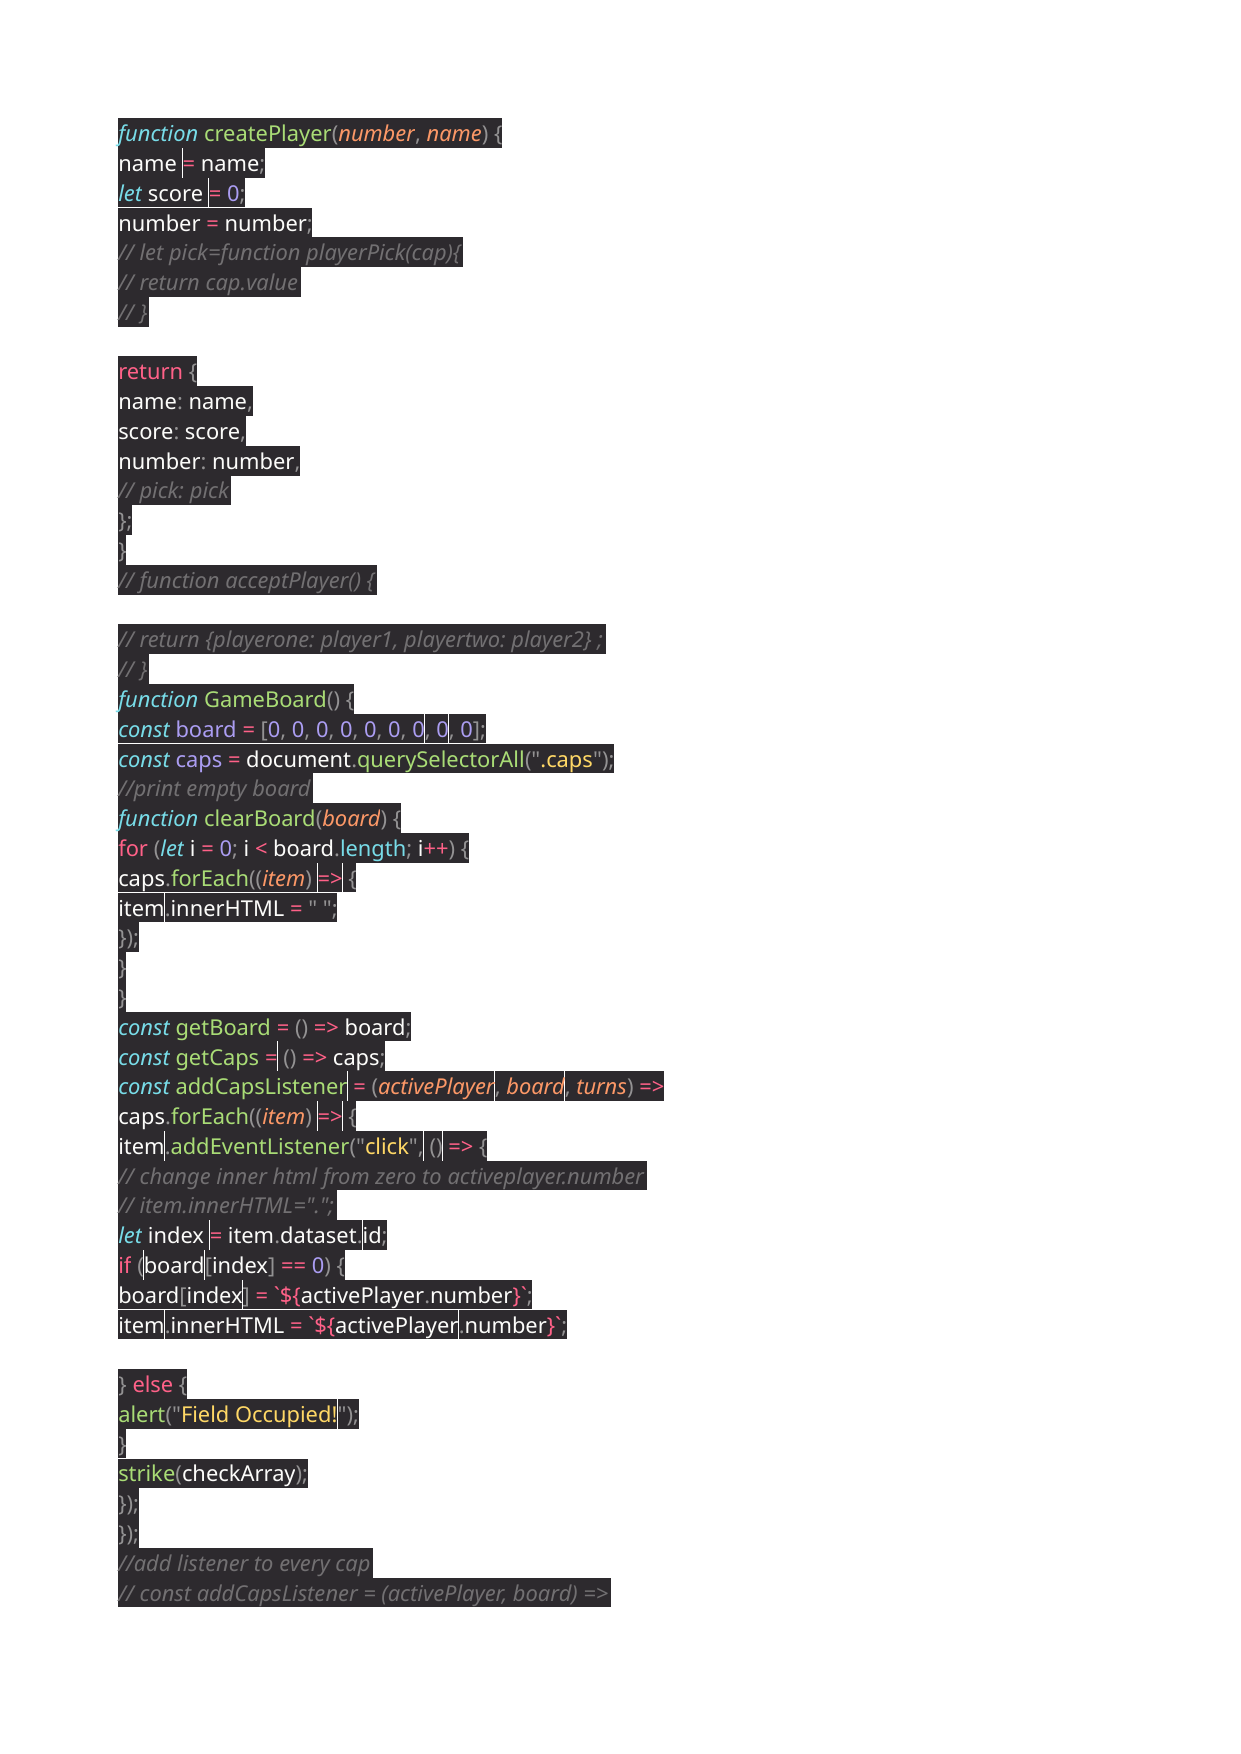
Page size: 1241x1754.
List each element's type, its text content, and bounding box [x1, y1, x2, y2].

text const addCapsListener = (activePlayer, board, turns) => [118, 1071, 1122, 1101]
text }); [118, 1518, 1122, 1548]
text // } [118, 297, 1122, 327]
text strike(checkArray); [118, 1458, 1122, 1488]
text for (let i = 0; i < board.length; i++) { [118, 833, 1122, 863]
text function clearBoard(board) { [118, 803, 1122, 833]
text score: score, [118, 416, 1122, 446]
text function GameBoard() { [118, 684, 1122, 714]
text number = number; [118, 207, 1122, 237]
text // let pick=function playerPick(cap){ [118, 237, 1122, 267]
text }); [118, 1488, 1122, 1518]
text number: number, [118, 446, 1122, 476]
text if (board[index] == 0) { [118, 1250, 1122, 1280]
text } [118, 535, 1122, 565]
text //print empty board [118, 773, 1122, 803]
text } [118, 952, 1122, 982]
text // pick: pick [118, 476, 1122, 505]
text name = name; [118, 148, 1122, 178]
text // function acceptPlayer() { [118, 565, 1122, 595]
text const getCaps = () => caps; [118, 1041, 1122, 1071]
text return { [118, 356, 1122, 386]
text } [118, 1429, 1122, 1458]
text // change inner html from zero to activeplayer.number [118, 1161, 1122, 1190]
text function createPlayer(number, name) { [118, 118, 1122, 148]
text // const addCapsListener = (activePlayer, board) => [118, 1578, 1122, 1607]
text // return cap.value [118, 267, 1122, 297]
text }); [118, 922, 1122, 952]
text item.innerHTML = " "; [118, 892, 1122, 922]
text caps.forEach((item) => { [118, 863, 1122, 892]
text // return {playerone: player1, playertwo: player2} ; [118, 624, 1122, 654]
text //add listener to every cap [118, 1548, 1122, 1578]
text let score = 0; [118, 178, 1122, 207]
text caps.forEach((item) => { [118, 1101, 1122, 1131]
text // item.innerHTML="."; [118, 1190, 1122, 1220]
text let index = item.dataset.id; [118, 1220, 1122, 1250]
text item.addEventListener("click", () => { [118, 1131, 1122, 1161]
text } [118, 982, 1122, 1012]
text const board = [0, 0, 0, 0, 0, 0, 0, 0, 0]; [118, 714, 1122, 743]
text const getBoard = () => board; [118, 1012, 1122, 1041]
text }; [118, 505, 1122, 535]
text board[index] = `${activePlayer.number}`; [118, 1280, 1122, 1309]
text const caps = document.querySelectorAll(".caps"); [118, 743, 1122, 773]
text item.innerHTML = `${activePlayer.number}`; [118, 1309, 1122, 1339]
text } else { [118, 1369, 1122, 1399]
text name: name, [118, 386, 1122, 416]
text // } [118, 654, 1122, 684]
text alert("Field Occupied!"); [118, 1399, 1122, 1429]
